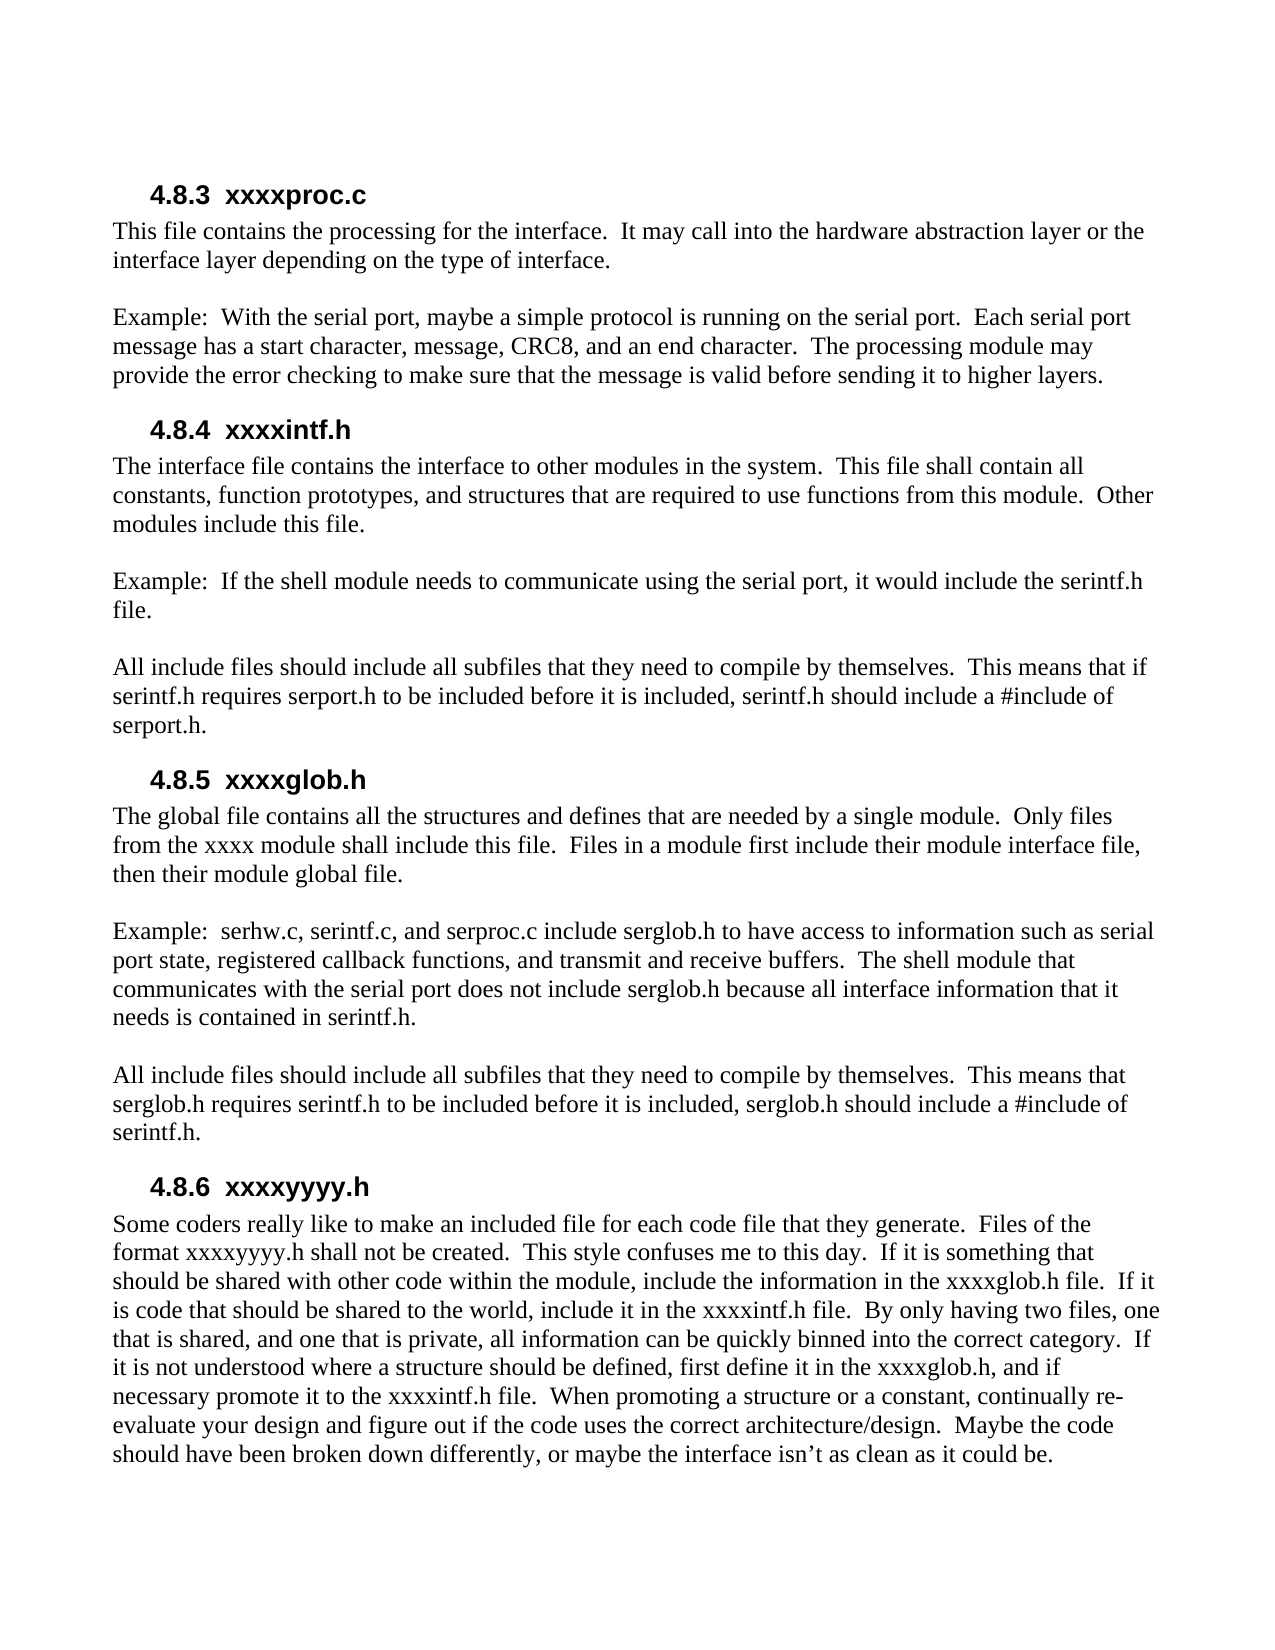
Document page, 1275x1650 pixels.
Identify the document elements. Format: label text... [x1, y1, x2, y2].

subtitle xxxxintf.h [150, 414, 1162, 445]
text The interface file contains the interface to other modules in the system. This file shall contain all constants, function prototypes, and structures that are required to use functions from this module. Other modules include this file. [112, 451, 1162, 537]
subtitle xxxxglob.h [150, 764, 1162, 795]
text All include files should include all subfiles that they need to compile by themselves. This means that if serintf.h requires serport.h to be included before it is included, serintf.h should include a #include of serport.h. [112, 652, 1162, 739]
text Example: serhw.c, serintf.c, and serproc.c include serglob.h to have access to information such as serial port state, registered callback functions, and transmit and receive buffers. The shell module that communicates with the serial port does not include serglob.h because all interface information that it needs is contained in serintf.h. [112, 916, 1162, 1031]
text All include files should include all subfiles that they need to compile by themselves. This means that serglob.h requires serintf.h to be included before it is included, serglob.h should include a #include of serintf.h. [112, 1060, 1162, 1146]
subtitle xxxxyyyy.h [150, 1171, 1162, 1202]
text This file contains the processing for the interface. It may call into the hardware abstraction layer or the interface layer depending on the type of interface. [112, 216, 1162, 274]
text Example: If the shell module needs to communicate using the serial port, it would include the serintf.h file. [112, 566, 1162, 624]
text The global file contains all the structures and defines that are needed by a single module. Only files from the xxxx module shall include this file. Files in a module first include their module interface file, then their module global file. [112, 801, 1162, 887]
text Example: With the serial port, maybe a simple protocol is running on the serial port. Each serial port message has a start character, message, CRC8, and an end character. The processing module may provide the error checking to make sure that the message is valid before sending it to higher layers. [112, 302, 1162, 389]
subtitle xxxxproc.c [150, 179, 1162, 210]
text Some coders really like to make an included file for each code file that they generate. Files of the format xxxxyyyy.h shall not be created. This style confuses me to this day. If it is something that should be shared with other code within the module, include the information in the xxxxglob.h file. If it is code that should be shared to the world, include it in the xxxxintf.h file. By only having two files, one that is shared, and one that is private, all information can be quickly binned into the correct category. If it is not understood where a structure should be defined, first define it in the xxxxglob.h, and if necessary promote it to the xxxxintf.h file. When promoting a structure or a constant, continually re-evaluate your design and figure out if the code uses the correct architecture/design. Maybe the code should have been broken down differently, or maybe the interface isn’t as clean as it could be. [112, 1209, 1162, 1467]
